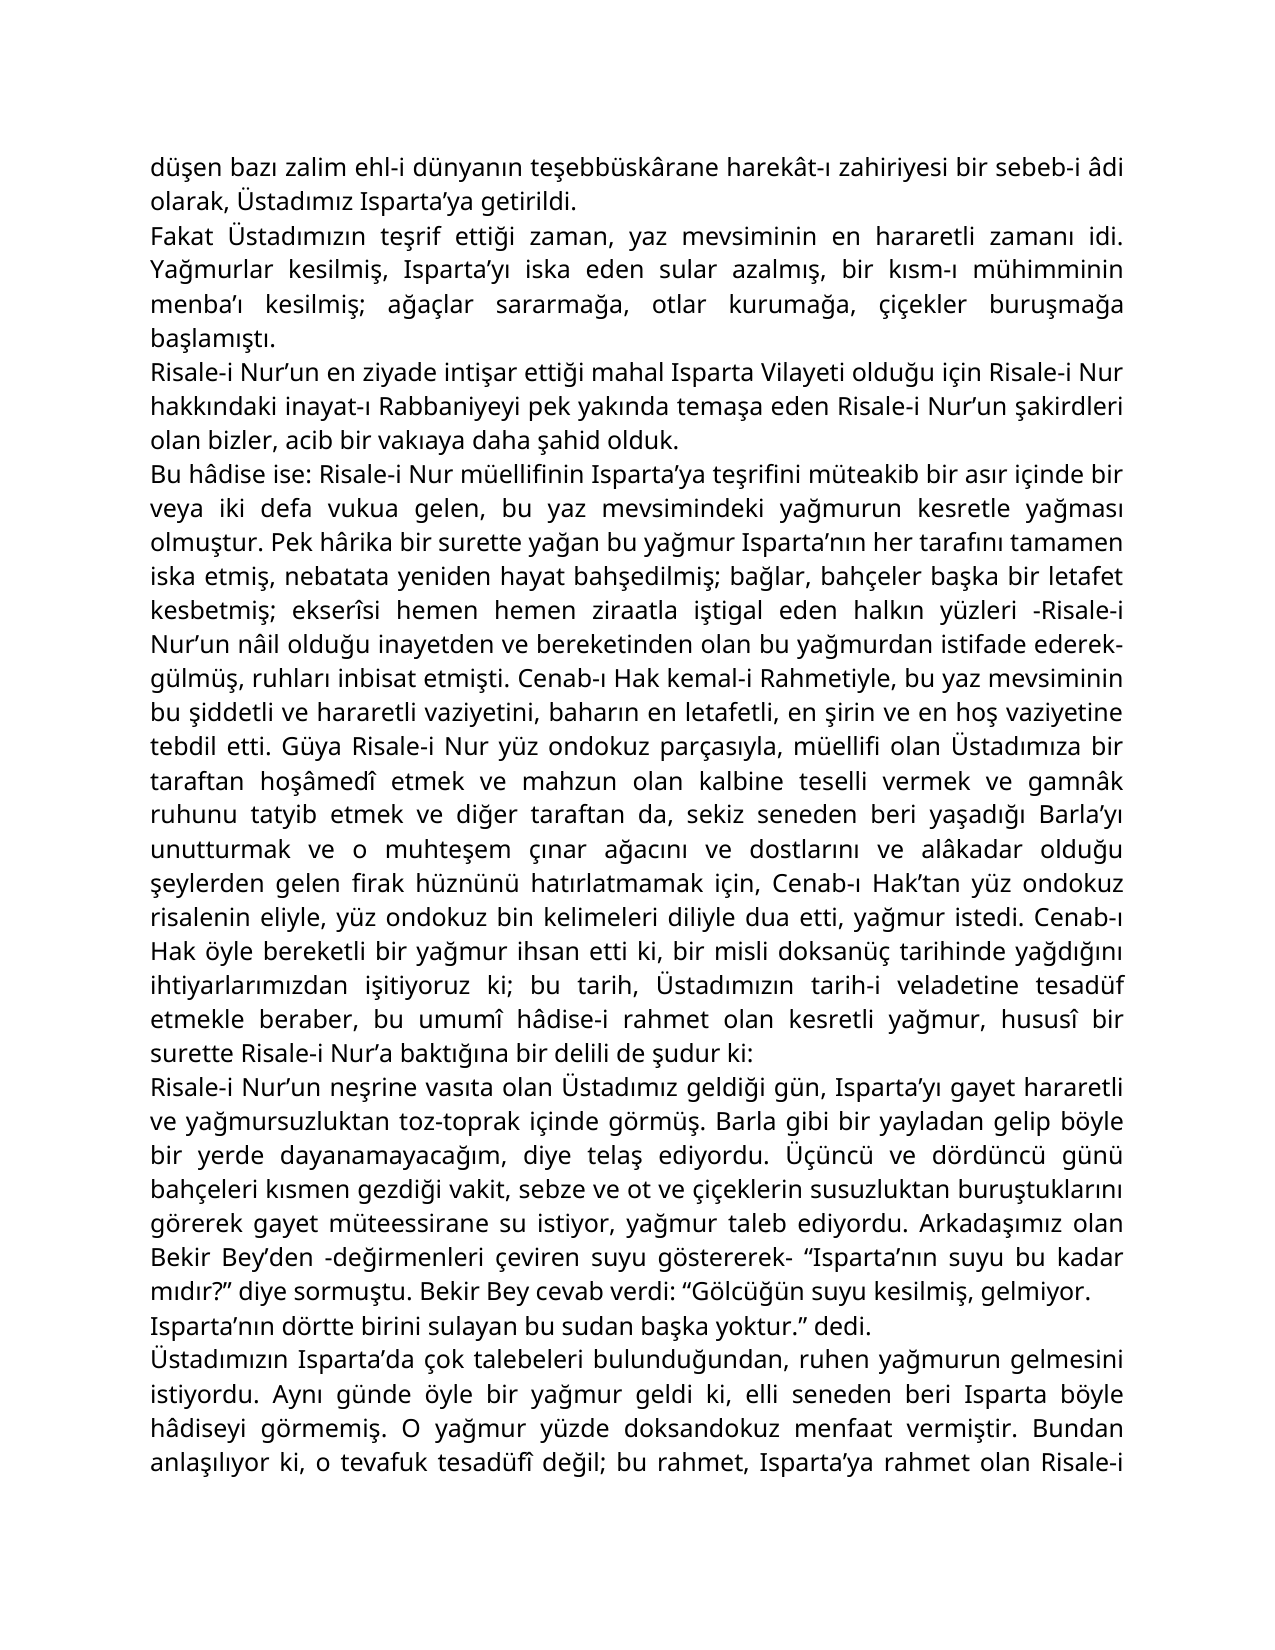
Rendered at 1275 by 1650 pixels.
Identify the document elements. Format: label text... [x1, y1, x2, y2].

text Risale-i Nur’un neşrine vasıta olan Üstadımız geldiği gün, Isparta’yı gayet hararetli ve yağmursuzluktan toz-toprak içinde görmüş. Barla gibi bir yayladan gelip böyle bir yerde dayanamayacağım, diye telaş ediyordu. Üçüncü ve dördüncü günü bahçeleri kısmen gezdiği vakit, sebze ve ot ve çiçeklerin susuzluktan buruştuklarını görerek gayet müteessirane su istiyor, yağmur taleb ediyordu. Arkadaşımız olan Bekir Bey’den -değirmenleri çeviren suyu göstererek- “Isparta’nın suyu bu kadar mıdır?” diye sormuştu. Bekir Bey cevab verdi: “Gölcüğün suyu kesilmiş, gelmiyor. [150, 1070, 1125, 1308]
text Risale-i Nur’un en ziyade intişar ettiği mahal Isparta Vilayeti olduğu için Risale-i Nur hakkındaki inayat-ı Rabbaniyeyi pek yakında temaşa eden Risale-i Nur’un şakirdleri olan bizler, acib bir vakıaya daha şahid olduk. [150, 354, 1125, 457]
text düşen bazı zalim ehl-i dünyanın teşebbüskârane harekât-ı zahiriyesi bir sebeb-i âdi olarak, Üstadımız Isparta’ya getirildi. [150, 150, 1125, 218]
text Isparta’nın dörtte birini sulayan bu sudan başka yoktur.” dedi. [150, 1308, 1125, 1342]
text Bu hâdise ise: Risale-i Nur müellifinin Isparta’ya teşrifini müteakib bir asır içinde bir veya iki defa vukua gelen, bu yaz mevsimindeki yağmurun kesretle yağması olmuştur. Pek hârika bir surette yağan bu yağmur Isparta’nın her tarafını tamamen iska etmiş, nebatata yeniden hayat bahşedilmiş; bağlar, bahçeler başka bir letafet kesbetmiş; ekserîsi hemen hemen ziraatla iştigal eden halkın yüzleri -Risale-i Nur’un nâil olduğu inayetden ve bereketinden olan bu yağmurdan istifade ederek- gülmüş, ruhları inbisat etmişti. Cenab-ı Hak kemal-i Rahmetiyle, bu yaz mevsiminin bu şiddetli ve hararetli vaziyetini, baharın en letafetli, en şirin ve en hoş vaziyetine tebdil etti. Güya Risale-i Nur yüz ondokuz parçasıyla, müellifi olan Üstadımıza bir taraftan hoşâmedî etmek ve mahzun olan kalbine teselli vermek ve gamnâk ruhunu tatyib etmek ve diğer taraftan da, sekiz seneden beri yaşadığı Barla’yı unutturmak ve o muhteşem çınar ağacını ve dostlarını ve alâkadar olduğu şeylerden gelen firak hüznünü hatırlatmamak için, Cenab-ı Hak’tan yüz ondokuz risalenin eliyle, yüz ondokuz bin kelimeleri diliyle dua etti, yağmur istedi. Cenab-ı Hak öyle bereketli bir yağmur ihsan etti ki, bir misli doksanüç tarihinde yağdığını ihtiyarlarımızdan işitiyoruz ki; bu tarih, Üstadımızın tarih-i veladetine tesadüf etmekle beraber, bu umumî hâdise-i rahmet olan kesretli yağmur, hususî bir surette Risale-i Nur’a baktığına bir delili de şudur ki: [150, 457, 1125, 1070]
text Fakat Üstadımızın teşrif ettiği zaman, yaz mevsiminin en hararetli zamanı idi. Yağmurlar kesilmiş, Isparta’yı iska eden sular azalmış, bir kısm-ı mühimminin menba’ı kesilmiş; ağaçlar sararmağa, otlar kurumağa, çiçekler buruşmağa başlamıştı. [150, 218, 1125, 354]
text Üstadımızın Isparta’da çok talebeleri bulunduğundan, ruhen yağmurun gelmesini istiyordu. Aynı günde öyle bir yağmur geldi ki, elli seneden beri Isparta böyle hâdiseyi görmemiş. O yağmur yüzde doksandokuz menfaat vermiştir. Bundan anlaşılıyor ki, o tevafuk tesadüfî değil; bu rahmet, Isparta’ya rahmet olan Risale-i [150, 1342, 1125, 1478]
